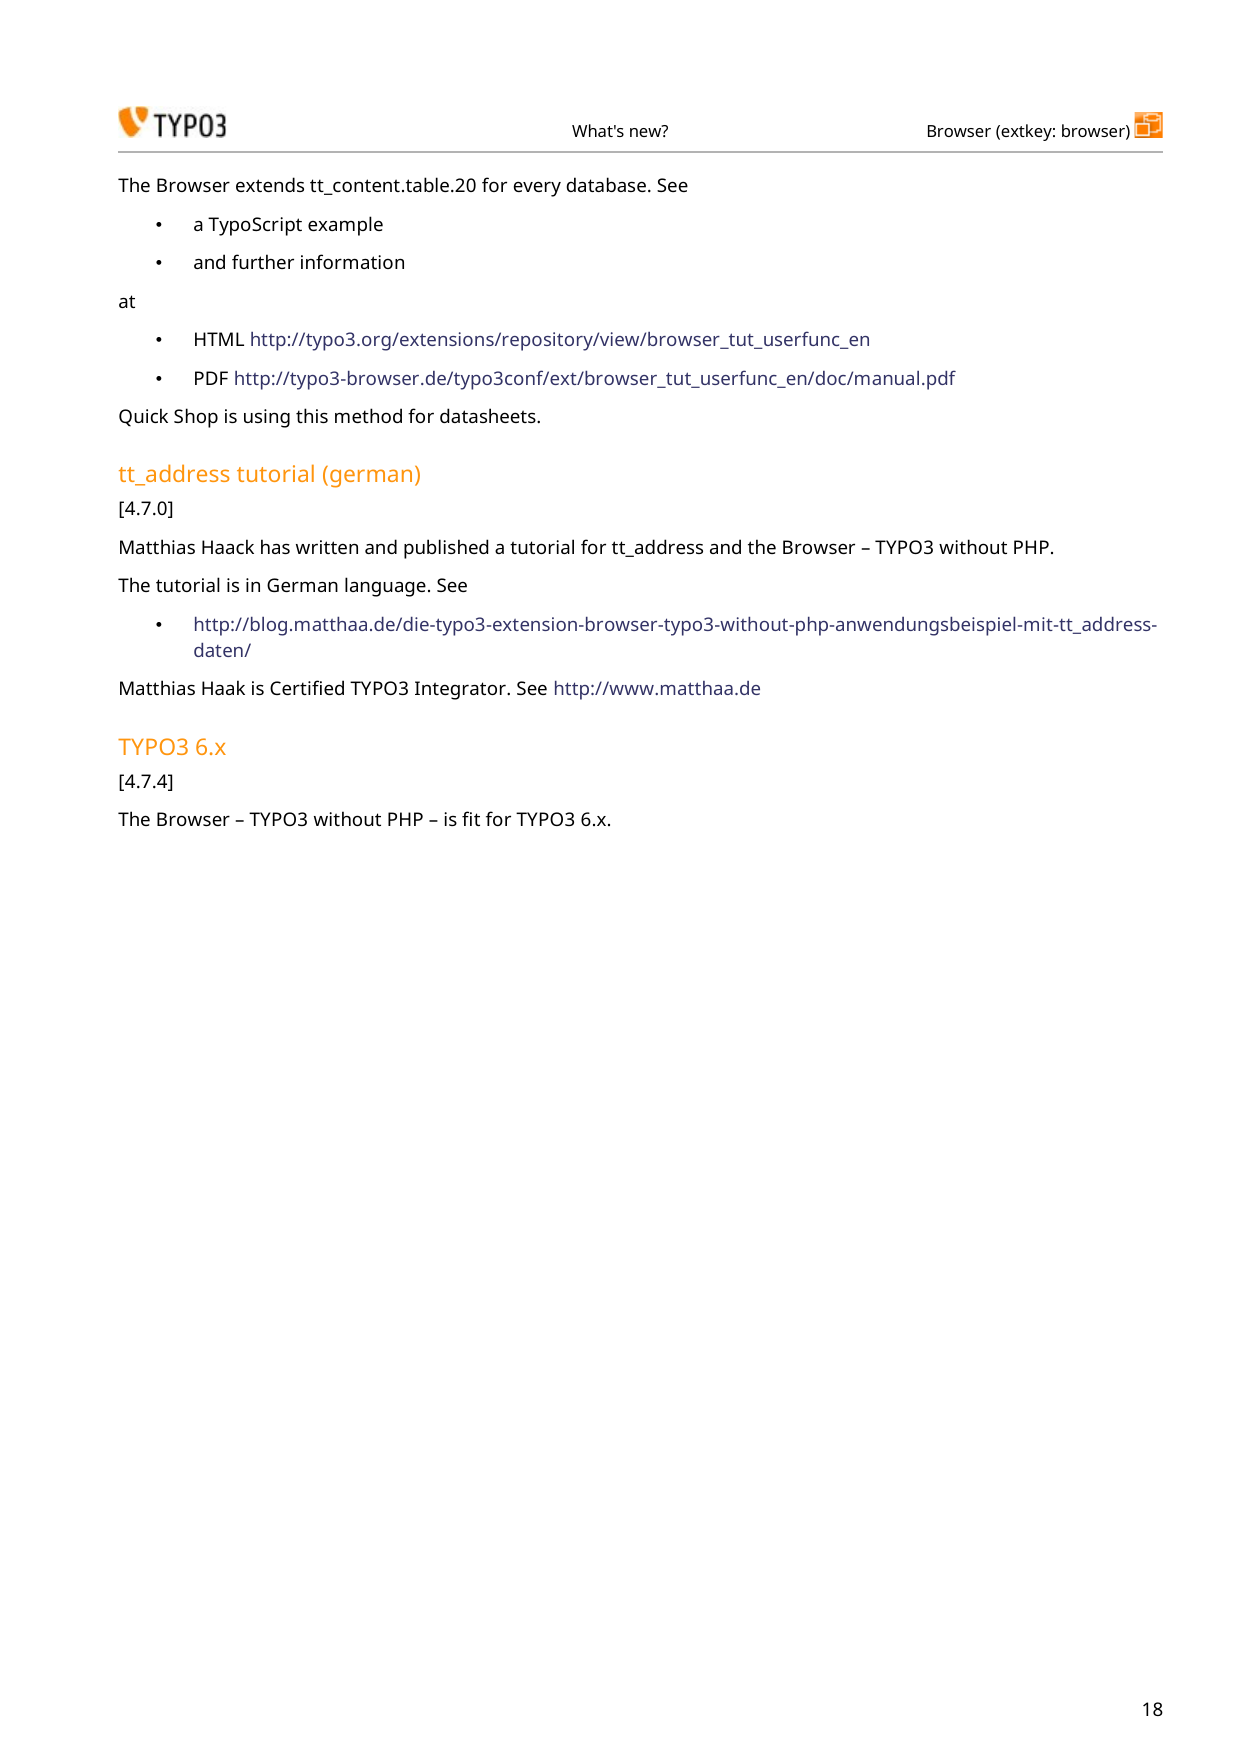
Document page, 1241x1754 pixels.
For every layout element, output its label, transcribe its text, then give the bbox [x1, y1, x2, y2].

text [4.7.4] [118, 768, 1163, 794]
text Matthias Haack has written and published a tutorial for tt_address and the Browser – TYPO3 without PHP. [118, 534, 1163, 560]
text The Browser – TYPO3 without PHP – is fit for TYPO3 6.x. [118, 806, 1163, 832]
picture [118, 106, 227, 138]
subtitle TYPO3 6.x [118, 731, 1163, 762]
list PDF http://typo3-browser.de/typo3conf/ext/browser_tut_userfunc_en/doc/manual.pdf [156, 364, 1163, 390]
list HTML http://typo3.org/extensions/repository/view/browser_tut_userfunc_en [156, 326, 1163, 352]
text [4.7.0] [118, 495, 1163, 521]
text The tutorial is in German language. See [118, 572, 1163, 598]
text at [118, 287, 1163, 313]
text The Browser extends tt_content.table.20 for every database. See [118, 172, 1163, 198]
subtitle tt_address tutorial (german) [118, 458, 1163, 489]
list and further information [156, 249, 1163, 275]
text Matthias Haak is Certified TYPO3 Integrator. See http://www.matthaa.de [118, 675, 1163, 701]
list http://blog.matthaa.de/die-typo3-extension-browser-typo3-without-php-anwendungsbeispiel-mit-tt_address-daten/ [156, 611, 1163, 663]
list a TypoScript example [156, 211, 1163, 237]
picture [1134, 112, 1163, 138]
text Quick Shop is using this method for datasheets. [118, 403, 1163, 429]
